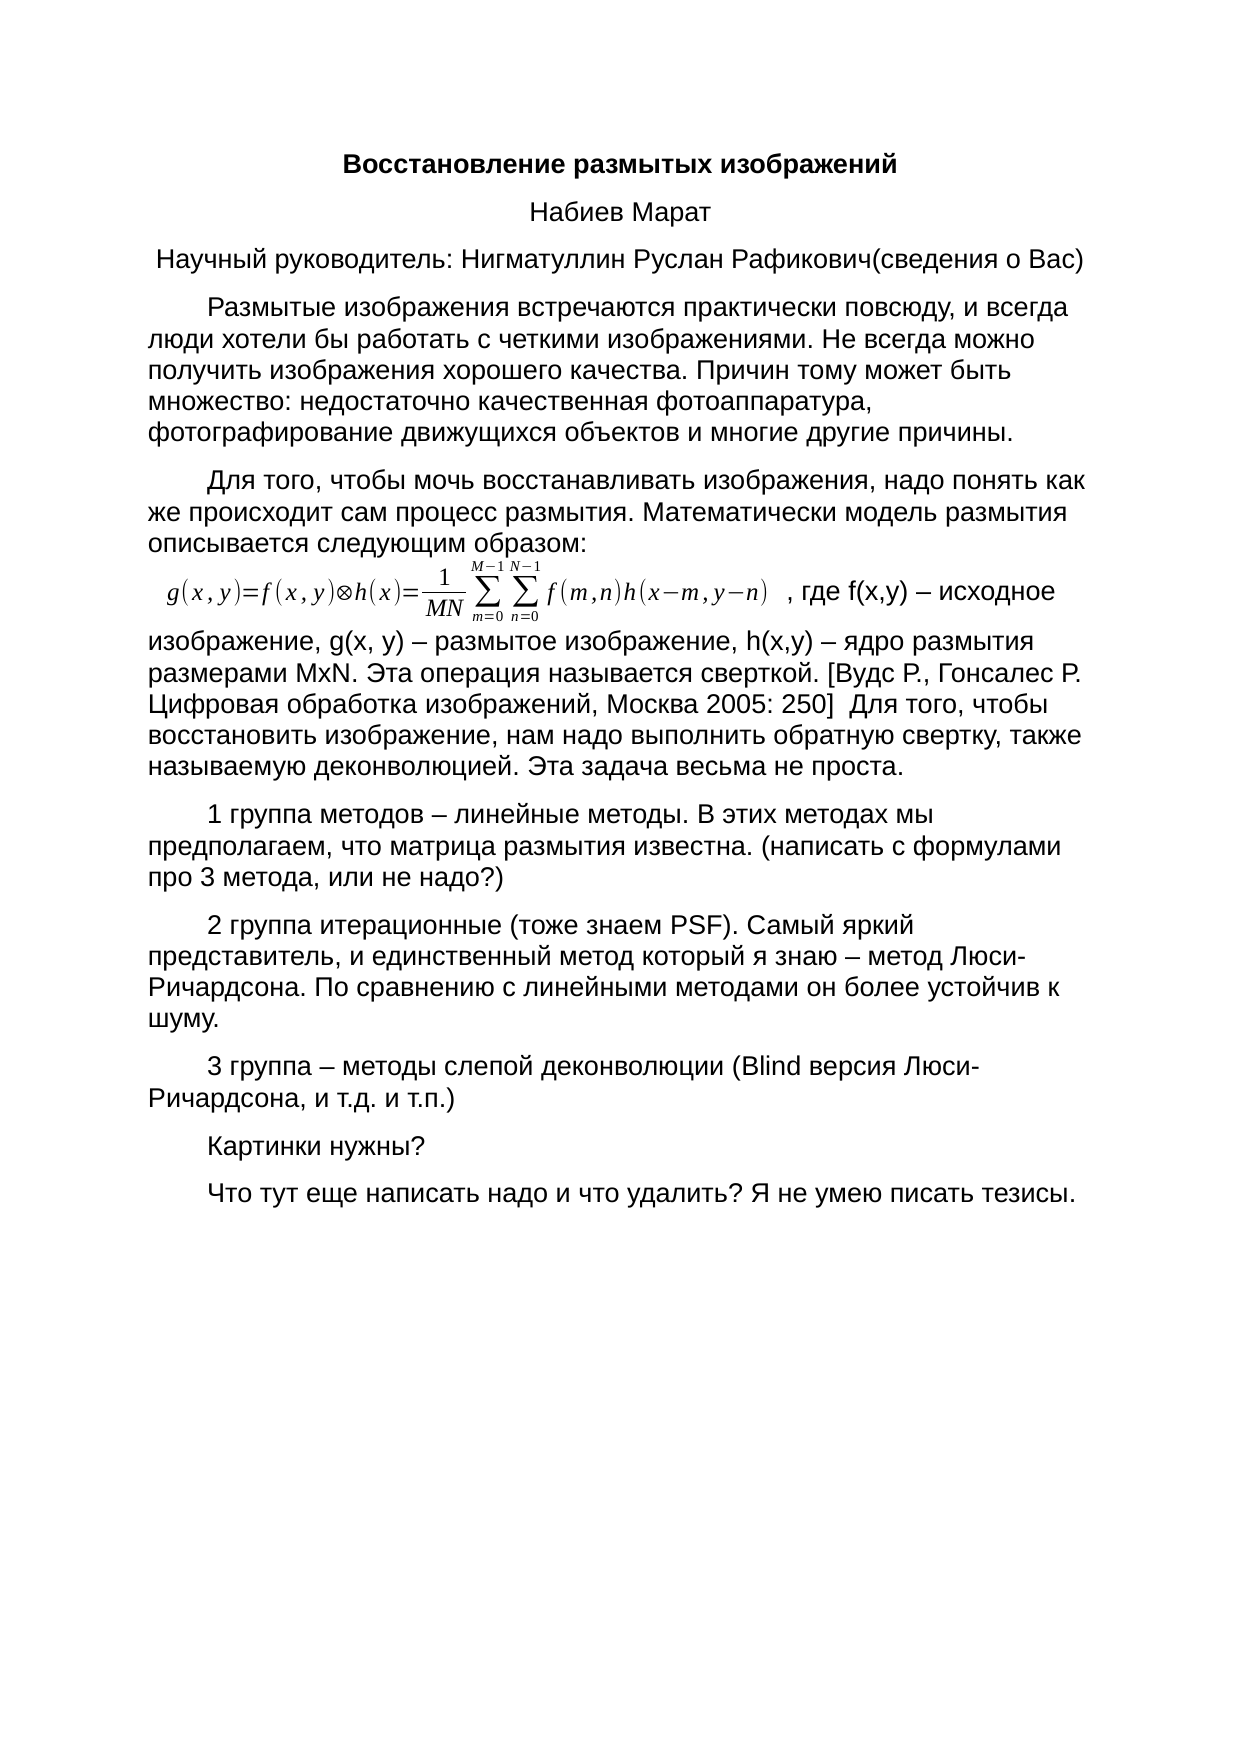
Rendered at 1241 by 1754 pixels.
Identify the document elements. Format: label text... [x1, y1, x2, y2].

text Научный руководитель: Нигматуллин Руслан Рафикович(сведения о Вас) [148, 243, 1092, 275]
text Набиев Марат [148, 196, 1092, 227]
text Что тут еще написать надо и что удалить? Я не умею писать тезисы. [148, 1177, 1092, 1209]
text Размытые изображения встречаются практически повсюду, и всегда люди хотели бы работать с четкими изображениями. Не всегда можно получить изображения хорошего качества. Причин тому может быть множество: недостаточно качественная фотоаппаратура, фотографирование движущихся объектов и многие другие причины. [148, 291, 1092, 448]
text Для того, чтобы мочь восстанавливать изображения, надо понять как же происходит сам процесс размытия. Математически модель размытия описывается следующим образом: , где f(x,y) – исходное изображение, g(x, y) – размытое изображение, h(x,y) – ядро размытия размерами MxN. Эта операция называется сверткой. [Вудс Р., Гонсалес Р. Цифровая обработка изображений, Москва 2005: 250] Для того, чтобы восстановить изображение, нам надо выполнить обратную свертку, также называемую деконволюцией. Эта задача весьма не проста. [148, 464, 1092, 782]
text 1 группа методов – линейные методы. В этих методах мы предполагаем, что матрица размытия известна. (написать с формулами про 3 метода, или не надо?) [148, 798, 1092, 892]
text Восстановление размытых изображений [148, 148, 1092, 179]
text 3 группа – методы слепой деконволюции (Blind версия Люси-Ричардсона, и т.д. и т.п.) [148, 1050, 1092, 1113]
text 2 группа итерационные (тоже знаем PSF). Самый яркий представитель, и единственный метод который я знаю – метод Люси-Ричардсона. По сравнению с линейными методами он более устойчив к шуму. [148, 909, 1092, 1034]
text Картинки нужны? [148, 1129, 1092, 1161]
